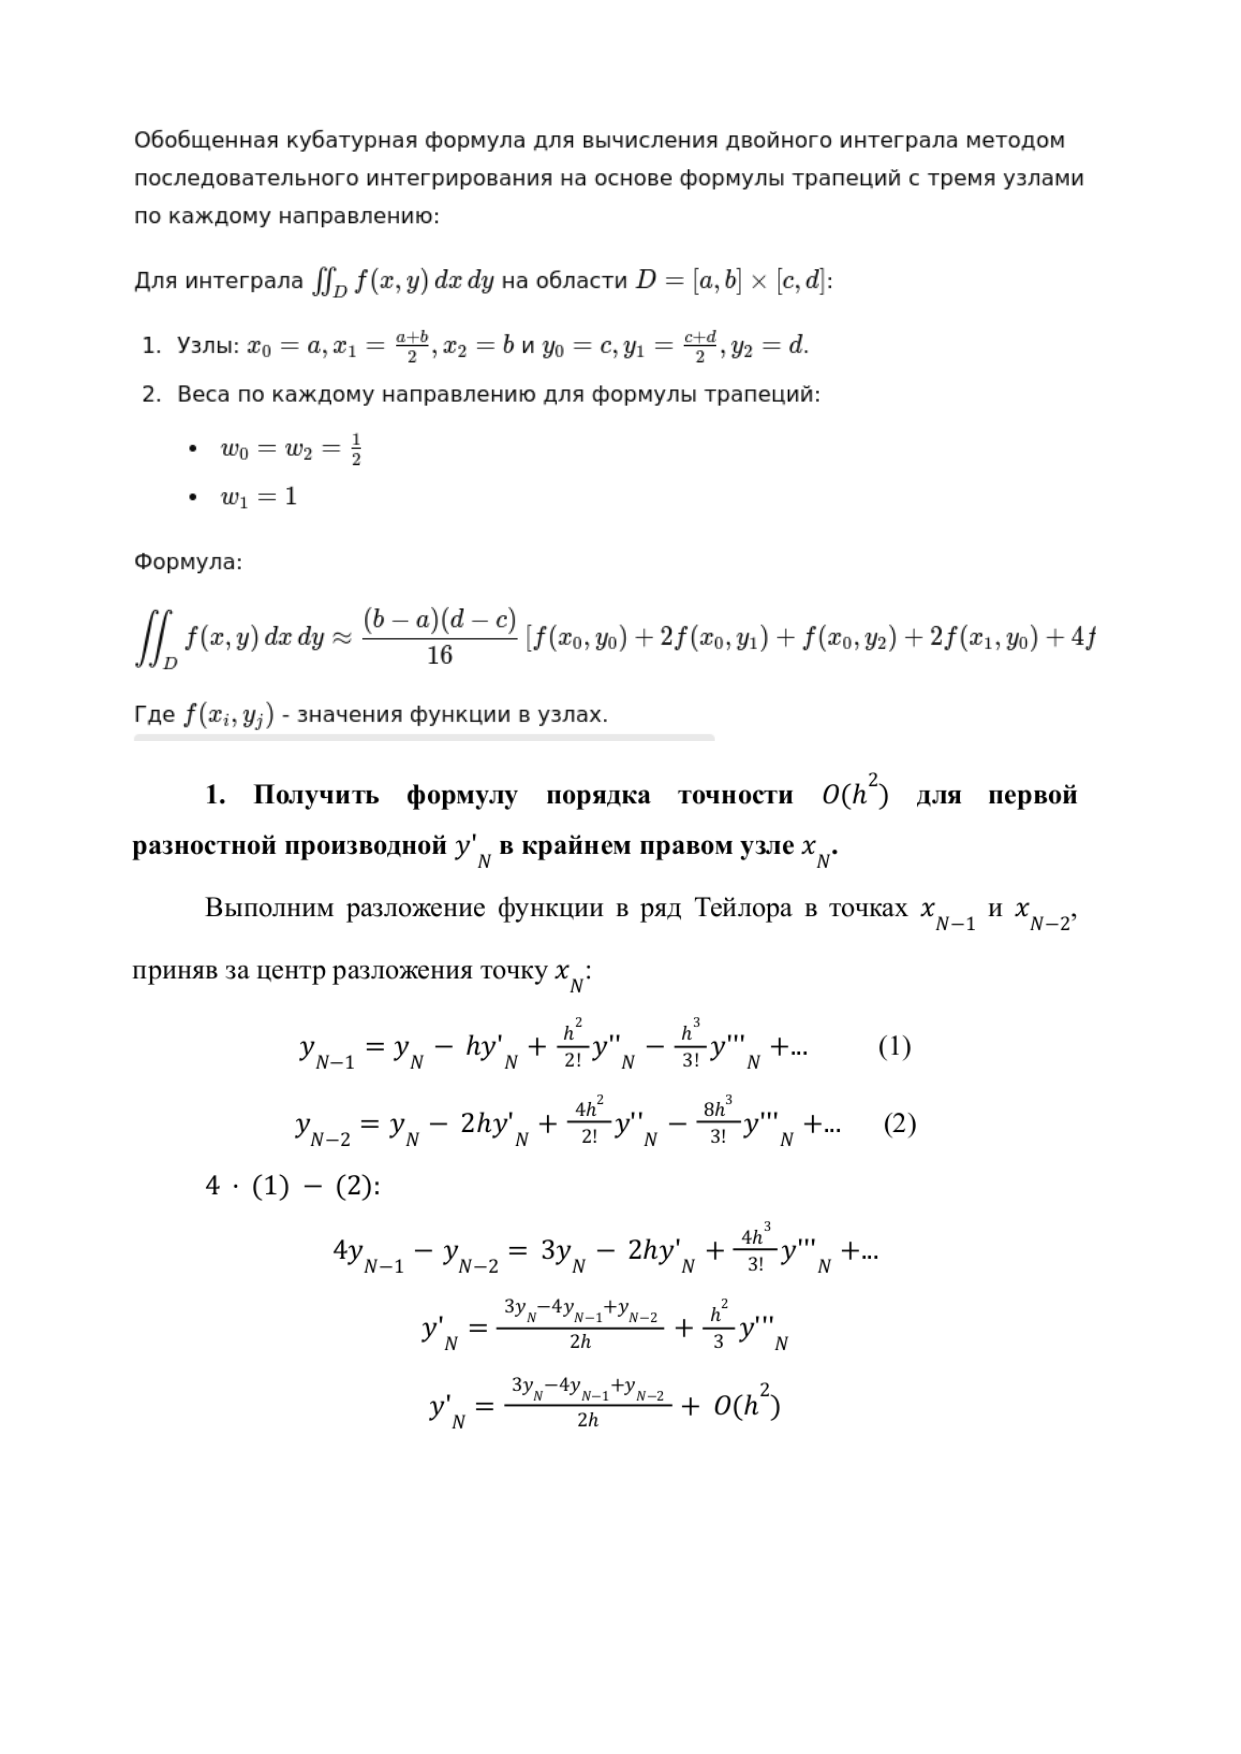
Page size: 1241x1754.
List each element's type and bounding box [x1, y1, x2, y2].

picture [118, 768, 1123, 1450]
picture [118, 118, 1123, 741]
